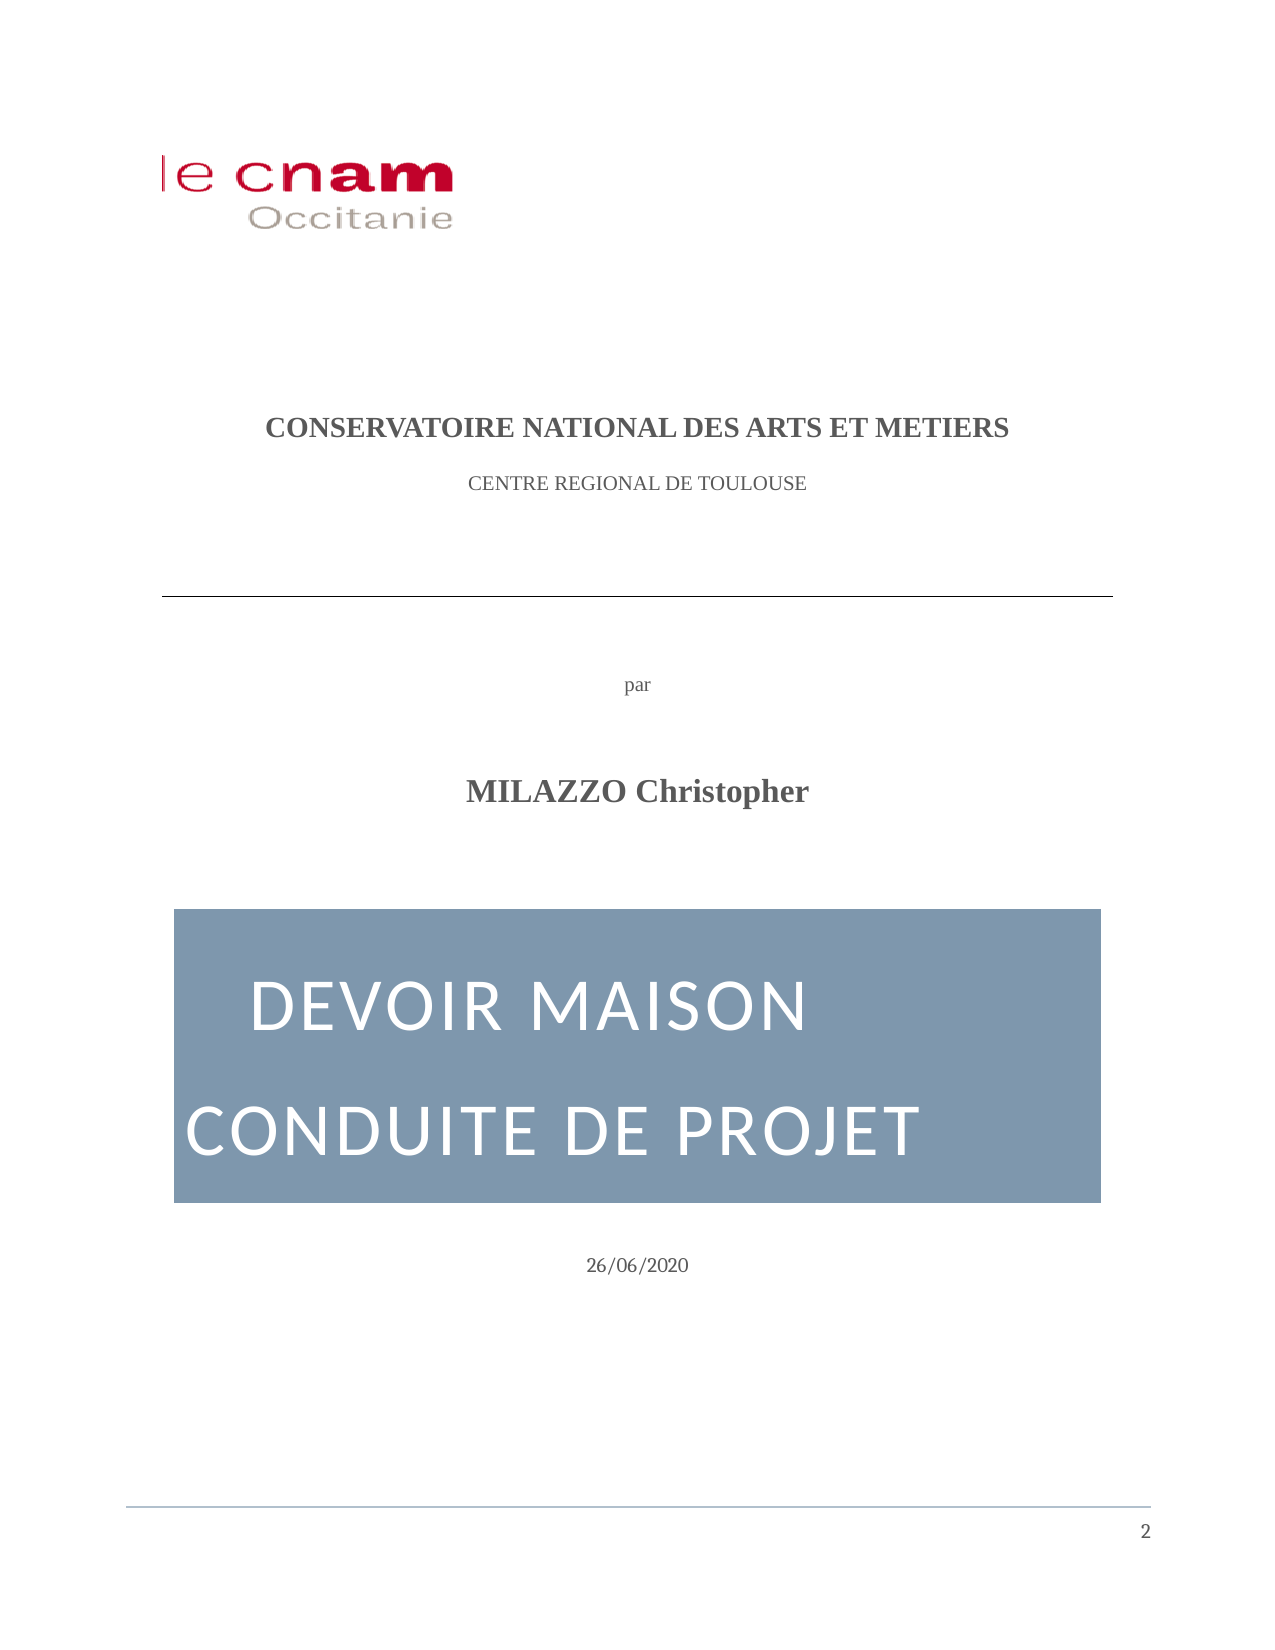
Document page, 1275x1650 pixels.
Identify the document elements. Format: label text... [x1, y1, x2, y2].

text CENTRE REGIONAL DE TOULOUSE [162, 471, 1113, 495]
text CONSERVATOIRE NATIONAL DES ARTS ET METIERS [162, 410, 1113, 443]
text Devoir maison conduite de projet [175, 910, 1100, 1202]
text 26/06/2020 [328, 1253, 947, 1277]
text par [162, 672, 1113, 696]
text MILAZZO Christopher [162, 772, 1113, 810]
